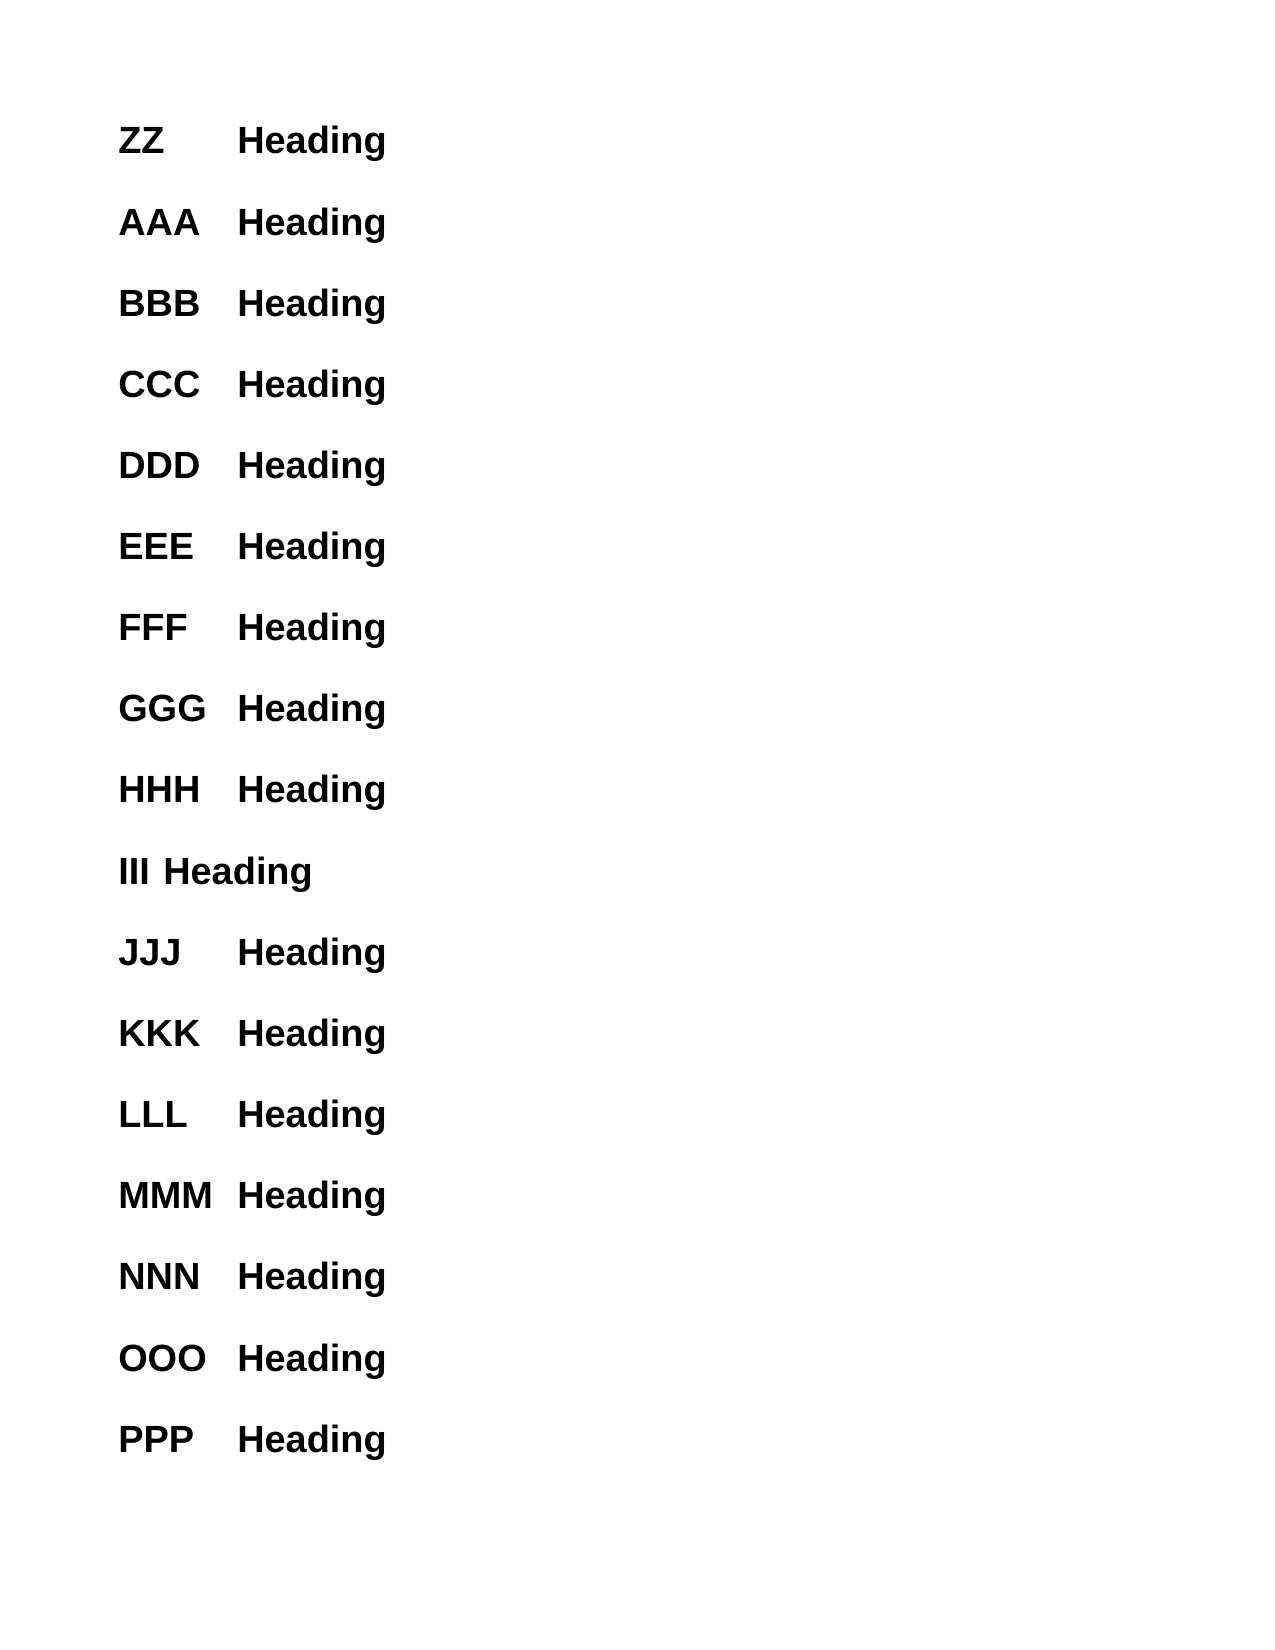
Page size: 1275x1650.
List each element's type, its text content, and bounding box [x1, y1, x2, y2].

subtitle Heading [118, 1092, 1157, 1136]
subtitle Heading [118, 1254, 1157, 1298]
subtitle Heading [118, 1335, 1157, 1379]
subtitle Heading [118, 280, 1157, 324]
subtitle Heading [118, 1011, 1157, 1054]
subtitle Heading [118, 362, 1157, 405]
subtitle Heading [118, 1173, 1157, 1217]
subtitle Heading [118, 118, 1157, 162]
subtitle Heading [118, 524, 1157, 567]
subtitle Heading [118, 767, 1157, 811]
subtitle Heading [118, 686, 1157, 730]
subtitle Heading [118, 443, 1157, 486]
subtitle Heading [118, 199, 1157, 243]
subtitle Heading [118, 1416, 1157, 1460]
subtitle Heading [118, 605, 1157, 649]
subtitle Heading [118, 929, 1157, 973]
subtitle Heading [118, 848, 1157, 892]
